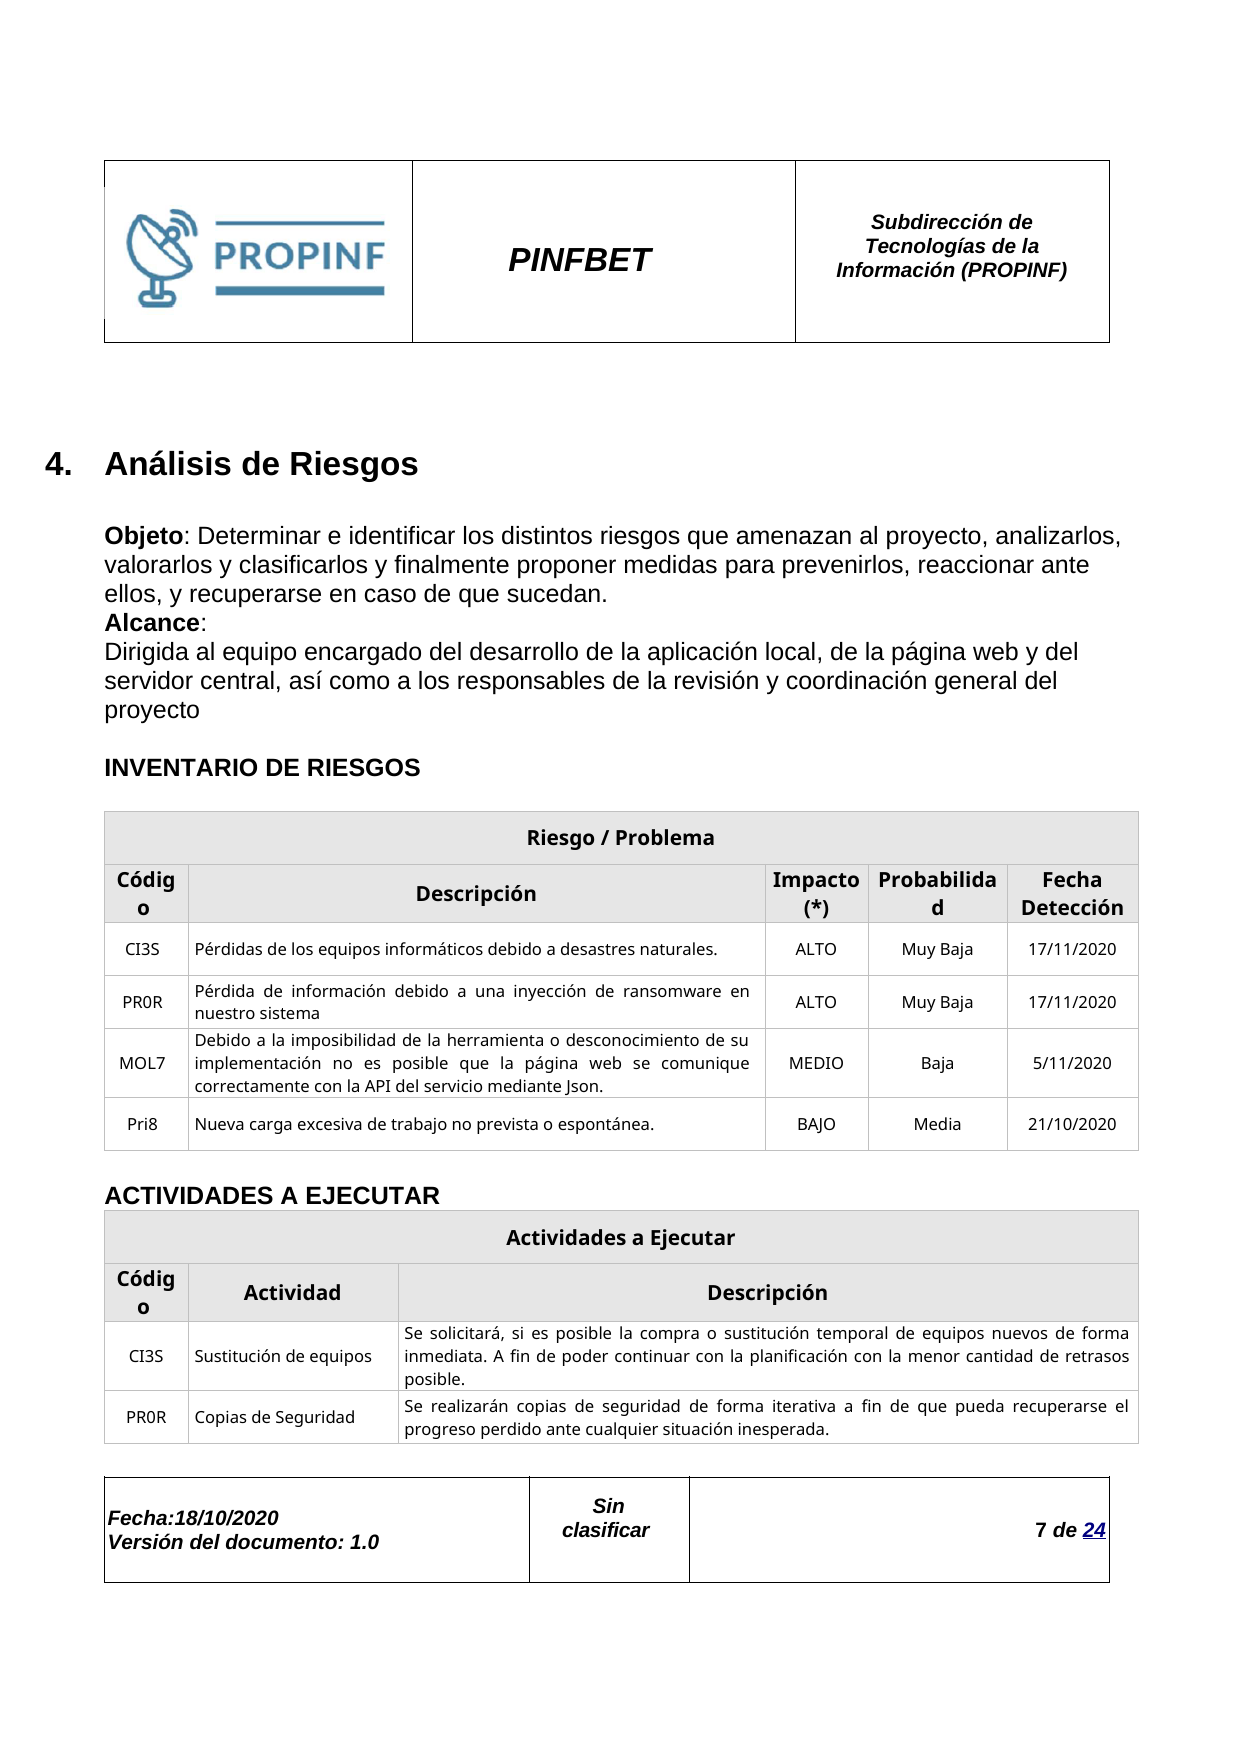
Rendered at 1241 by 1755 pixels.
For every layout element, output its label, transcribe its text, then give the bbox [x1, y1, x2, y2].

table_cell Probabilidad [869, 865, 1007, 922]
table_cell 17/11/2020 [1008, 976, 1138, 1028]
table_cell Muy Baja [869, 923, 1007, 975]
text Alcance: [104, 608, 1138, 637]
table_cell Pérdida de información debido a una inyección de ransomware en nuestro sistema [189, 976, 765, 1028]
table_cell PR0R [105, 1391, 188, 1443]
table_cell Baja [869, 1029, 1007, 1097]
subtitle Análisis de Riesgos [45, 444, 1138, 482]
table_header Riesgo / Problema [105, 812, 1138, 864]
table_cell Sustitución de equipos [189, 1322, 398, 1390]
table_cell Pri8 [105, 1098, 188, 1150]
table_cell Descripción [189, 865, 765, 922]
table_cell PR0R [105, 976, 188, 1028]
table_cell Descripción [399, 1264, 1138, 1321]
text Dirigida al equipo encargado del desarrollo de la aplicación local, de la página web y del servidor central, así como a los responsables de la revisión y coordinación general del proyecto [104, 637, 1138, 723]
text Objeto: Determinar e identificar los distintos riesgos que amenazan al proyecto, analizarlos, valorarlos y clasificarlos y finalmente proponer medidas para prevenirlos, reaccionar ante ellos, y recuperarse en caso de que sucedan. [104, 521, 1138, 607]
table_cell ALTO [766, 923, 868, 975]
table_cell Código [105, 865, 188, 922]
table_cell 17/11/2020 [1008, 923, 1138, 975]
text ACTIVIDADES A EJECUTAR [104, 1181, 1138, 1210]
table_cell Actividad [189, 1264, 398, 1321]
table_cell Media [869, 1098, 1007, 1150]
table_cell CI3S [105, 1322, 188, 1390]
table_cell CI3S [105, 923, 188, 975]
table_cell Impacto (*) [766, 865, 868, 922]
picture [104, 187, 412, 319]
text INVENTARIO DE RIESGOS [104, 753, 1138, 782]
table_cell Código [105, 1264, 188, 1321]
table_cell Se realizarán copias de seguridad de forma iterativa a fin de que pueda recuperarse el progreso perdido ante cualquier situación inesperada. [399, 1391, 1138, 1443]
table_cell MEDIO [766, 1029, 868, 1097]
table_cell 21/10/2020 [1008, 1098, 1138, 1150]
table_cell ALTO [766, 976, 868, 1028]
table_cell Se solicitará, si es posible la compra o sustitución temporal de equipos nuevos de forma inmediata. A fin de poder continuar con la planificación con la menor cantidad de retrasos posible. [399, 1322, 1138, 1390]
table_cell Pérdidas de los equipos informáticos debido a desastres naturales. [189, 923, 765, 975]
table_cell 5/11/2020 [1008, 1029, 1138, 1097]
table_cell Muy Baja [869, 976, 1007, 1028]
table_cell Fecha Detección [1008, 865, 1138, 922]
table_cell Debido a la imposibilidad de la herramienta o desconocimiento de su implementación no es posible que la página web se comunique correctamente con la API del servicio mediante Json. [189, 1029, 765, 1097]
table_cell Nueva carga excesiva de trabajo no prevista o espontánea. [189, 1098, 765, 1150]
table_cell MOL7 [105, 1029, 188, 1097]
table_cell BAJO [766, 1098, 868, 1150]
table_cell Copias de Seguridad [189, 1391, 398, 1443]
table_header Actividades a Ejecutar [105, 1211, 1138, 1263]
